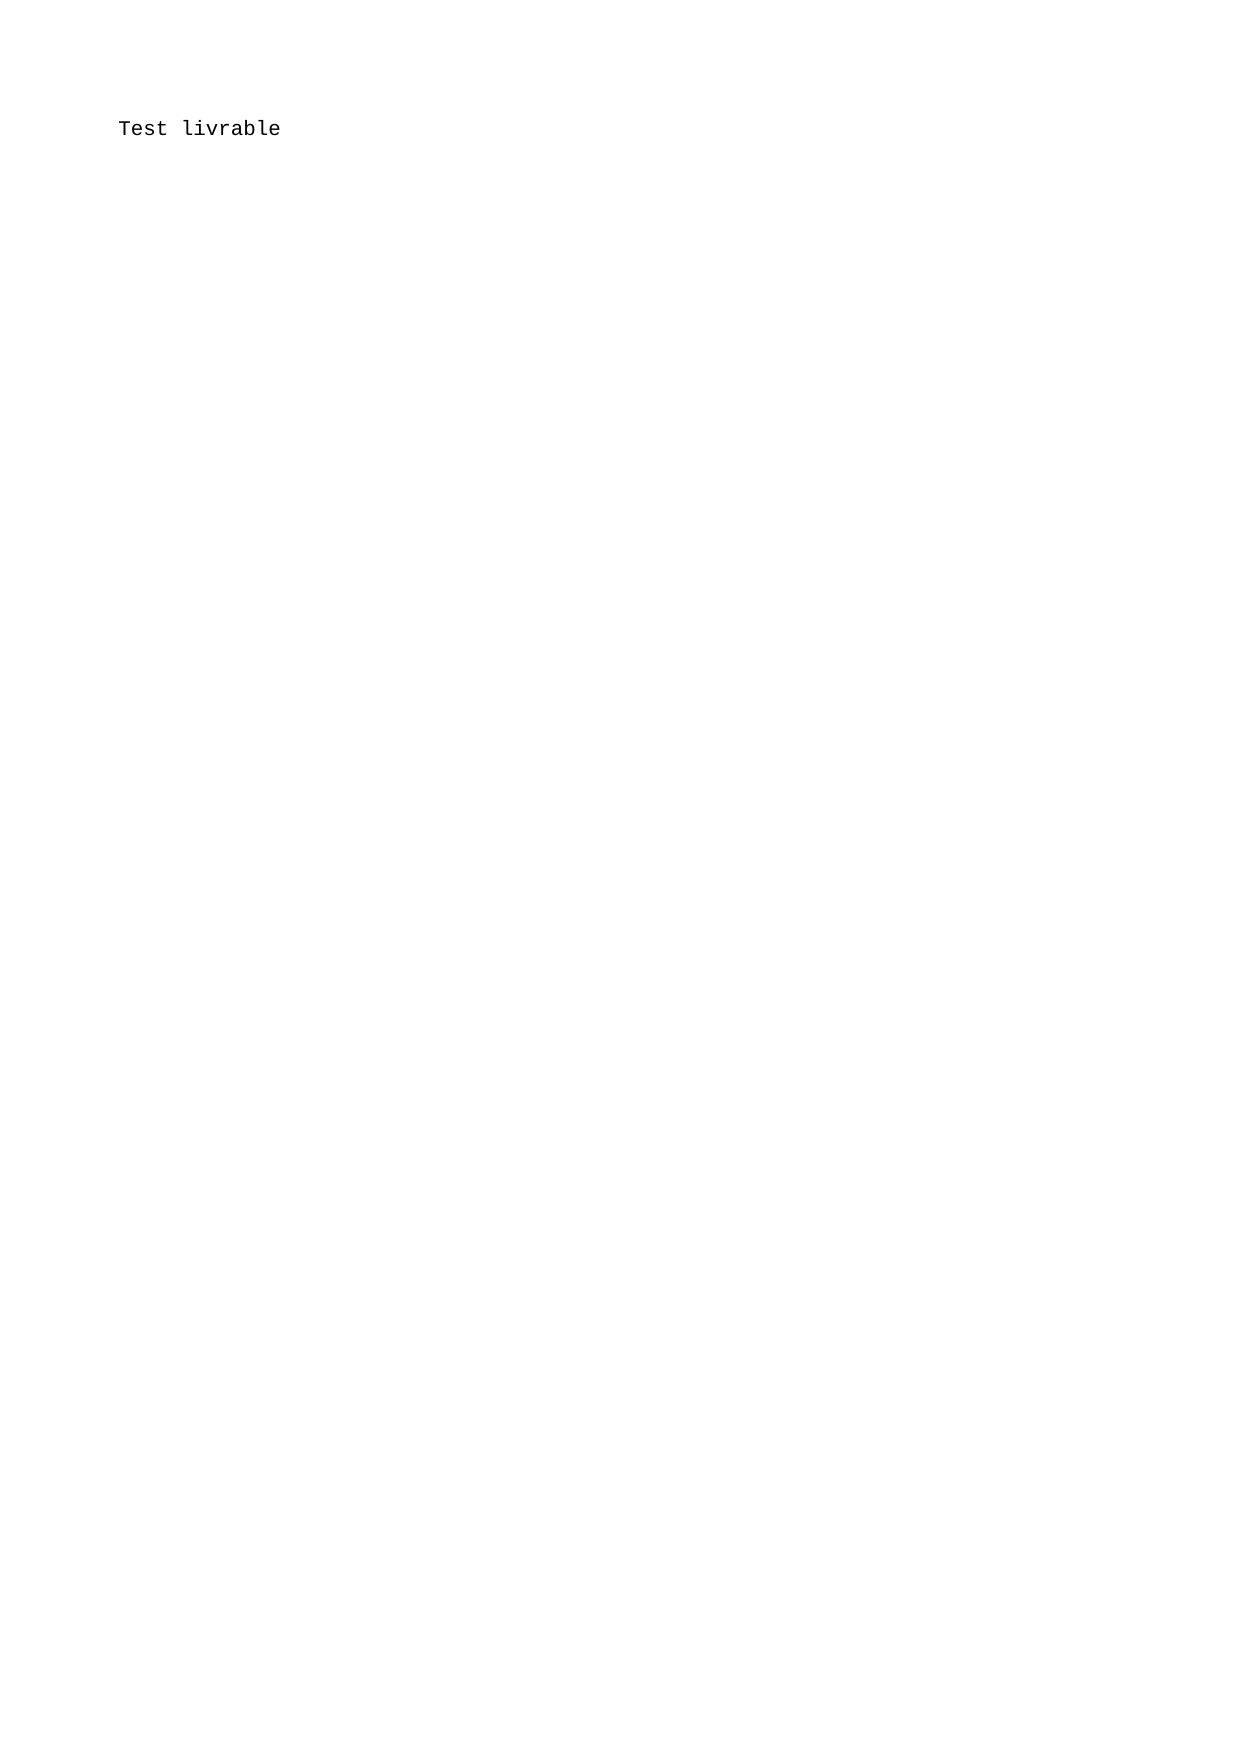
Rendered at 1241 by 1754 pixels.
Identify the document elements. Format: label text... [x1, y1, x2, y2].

text Test livrable [118, 118, 1122, 142]
